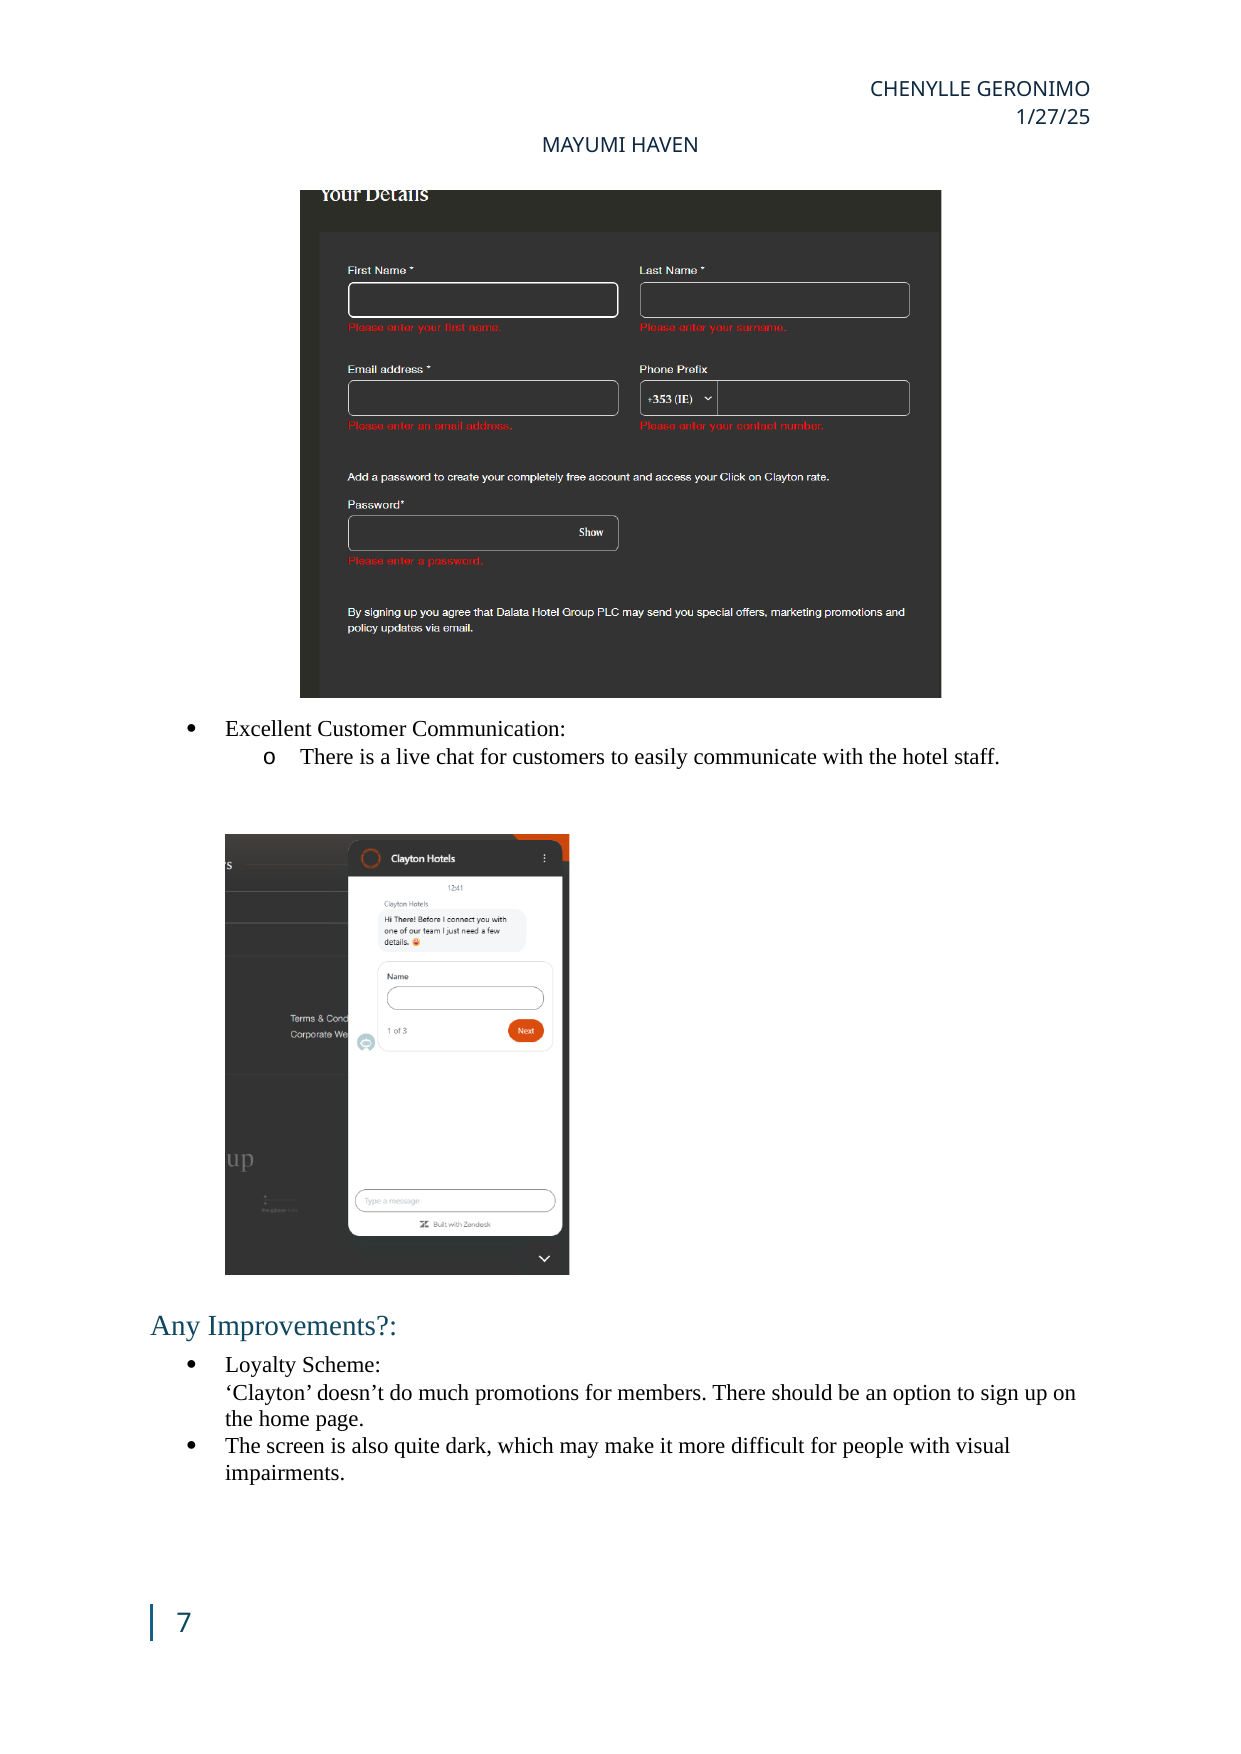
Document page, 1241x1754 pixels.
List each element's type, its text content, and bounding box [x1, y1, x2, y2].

list The screen is also quite dark, which may make it more difficult for people with visual impairments. [187, 1432, 1090, 1486]
list There is a live chat for customers to easily communicate with the hotel staff. [262, 743, 1090, 771]
list Loyalty Scheme: [187, 1351, 1090, 1377]
list Excellent Customer Communication: [187, 715, 1090, 742]
subtitle Any Improvements?: [150, 1308, 1090, 1342]
list ‘Clayton’ doesn’t do much promotions for members. There should be an option to sign up on the home page. [225, 1379, 1090, 1432]
